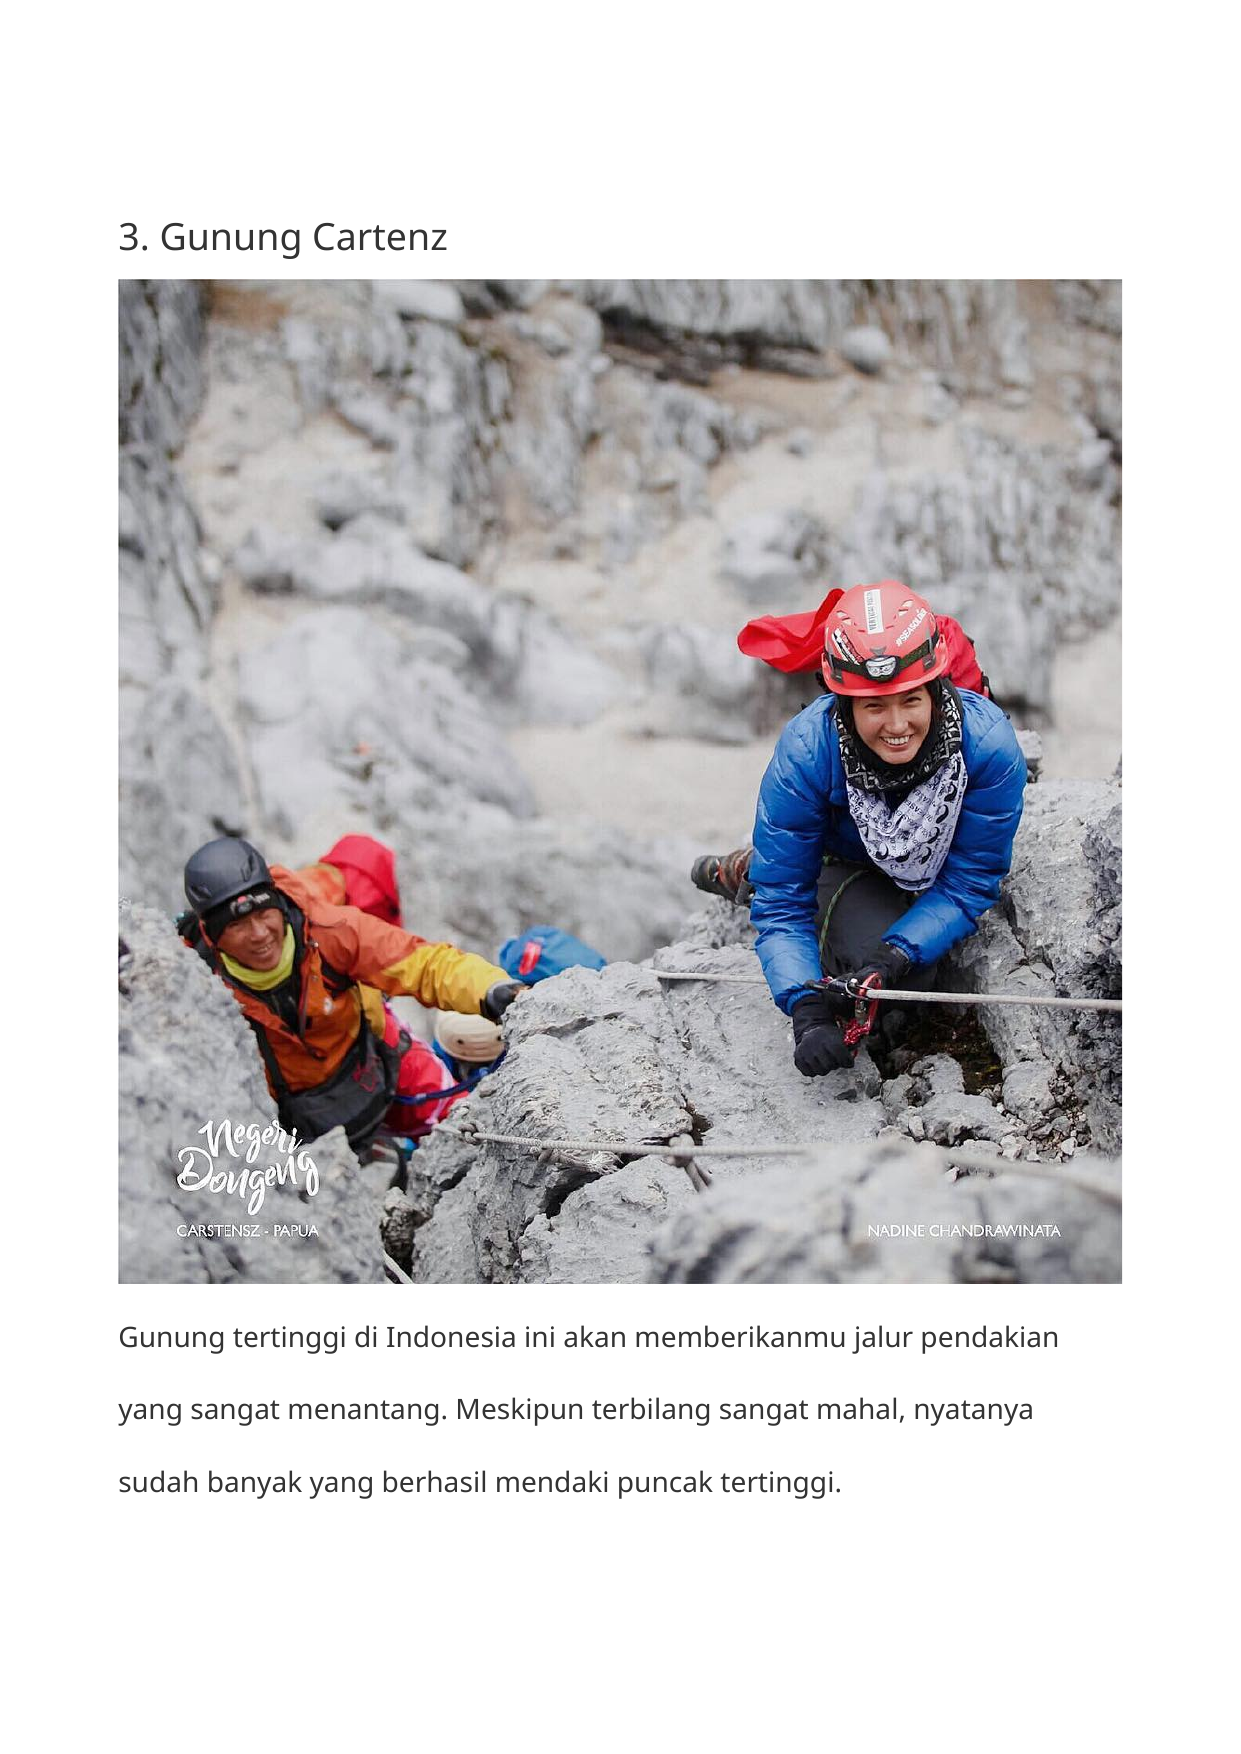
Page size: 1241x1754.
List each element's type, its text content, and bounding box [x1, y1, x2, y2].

picture [118, 279, 1123, 1284]
text Gunung tertinggi di Indonesia ini akan memberikanmu jalur pendakian yang sangat menantang. Meskipun terbilang sangat mahal, nyatanya sudah banyak yang berhasil mendaki puncak tertinggi. [118, 1284, 1122, 1500]
text 3. Gunung Cartenz [118, 211, 1122, 262]
